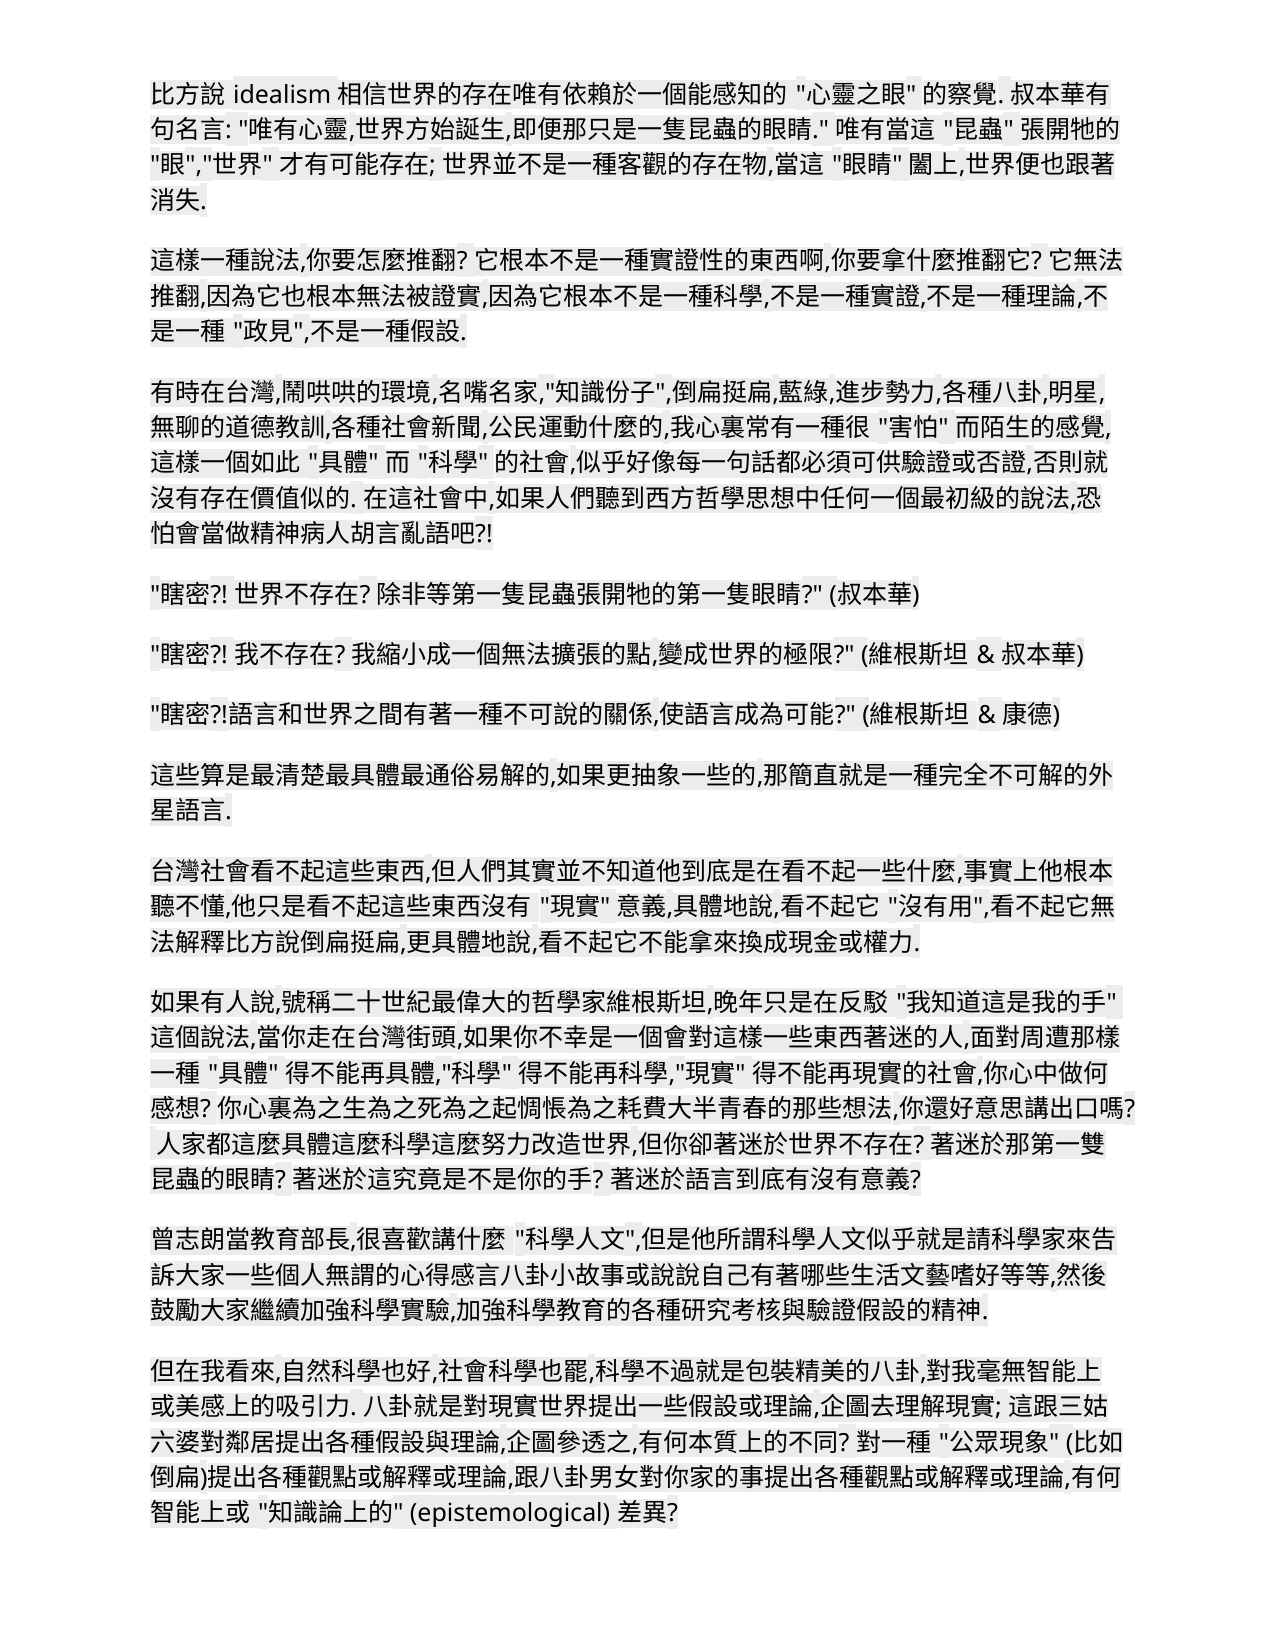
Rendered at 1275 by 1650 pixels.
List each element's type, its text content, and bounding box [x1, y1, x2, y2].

text 台灣社會看不起這些東西,但人們其實並不知道他到底是在看不起一些什麼,事實上他根本聽不懂,他只是看不起這些東西沒有 "現實" 意義,具體地說,看不起它 "沒有用",看不起它無法解釋比方說倒扁挺扁,更具體地說,看不起它不能拿來換成現金或權力. [150, 852, 1125, 958]
text 有時在台灣,鬧哄哄的環境,名嘴名家,"知識份子",倒扁挺扁,藍綠,進步勢力,各種八卦,明星,無聊的道德教訓,各種社會新聞,公民運動什麼的,我心裏常有一種很 "害怕" 而陌生的感覺,這樣一個如此 "具體" 而 "科學" 的社會,似乎好像每一句話都必須可供驗證或否證,否則就沒有存在價值似的. 在這社會中,如果人們聽到西方哲學思想中任何一個最初級的說法,恐怕會當做精神病人胡言亂語吧?! [150, 373, 1125, 550]
text 如果有人說,號稱二十世紀最偉大的哲學家維根斯坦,晚年只是在反駁 "我知道這是我的手" 這個說法,當你走在台灣街頭,如果你不幸是一個會對這樣一些東西著迷的人,面對周遭那樣一種 "具體" 得不能再具體,"科學" 得不能再科學,"現實" 得不能再現實的社會,你心中做何感想? 你心裏為之生為之死為之起惆悵為之耗費大半青春的那些想法,你還好意思講出口嗎? 人家都這麼具體這麼科學這麼努力改造世界,但你卻著迷於世界不存在? 著迷於那第一雙昆蟲的眼睛? 著迷於這究竟是不是你的手? 著迷於語言到底有沒有意義? [150, 983, 1125, 1196]
text 這樣一種說法,你要怎麼推翻? 它根本不是一種實證性的東西啊,你要拿什麼推翻它? 它無法推翻,因為它也根本無法被證實,因為它根本不是一種科學,不是一種實證,不是一種理論,不是一種 "政見",不是一種假設. [150, 242, 1125, 348]
text 比方說 idealism 相信世界的存在唯有依賴於一個能感知的 "心靈之眼" 的察覺. 叔本華有句名言: "唯有心靈,世界方始誕生,即便那只是一隻昆蟲的眼睛." 唯有當這 "昆蟲" 張開牠的 "眼","世界" 才有可能存在; 世界並不是一種客觀的存在物,當這 "眼睛" 闔上,世界便也跟著消失. [150, 75, 1125, 217]
text "瞎密?! 世界不存在? 除非等第一隻昆蟲張開牠的第一隻眼睛?" (叔本華) [150, 575, 1125, 610]
text 但在我看來,自然科學也好,社會科學也罷,科學不過就是包裝精美的八卦,對我毫無智能上或美感上的吸引力. 八卦就是對現實世界提出一些假設或理論,企圖去理解現實; 這跟三姑六婆對鄰居提出各種假設與理論,企圖參透之,有何本質上的不同? 對一種 "公眾現象" (比如倒扁)提出各種觀點或解釋或理論,跟八卦男女對你家的事提出各種觀點或解釋或理論,有何智能上或 "知識論上的" (epistemological) 差異? [150, 1352, 1125, 1529]
text "瞎密?! 我不存在? 我縮小成一個無法擴張的點,變成世界的極限?" (維根斯坦 & 叔本華) [150, 635, 1125, 671]
text 這些算是最清楚最具體最通俗易解的,如果更抽象一些的,那簡直就是一種完全不可解的外星語言. [150, 756, 1125, 827]
text 曾志朗當教育部長,很喜歡講什麼 "科學人文",但是他所謂科學人文似乎就是請科學家來告訴大家一些個人無謂的心得感言八卦小故事或說說自己有著哪些生活文藝嗜好等等,然後鼓勵大家繼續加強科學實驗,加強科學教育的各種研究考核與驗證假設的精神. [150, 1221, 1125, 1327]
text "瞎密?!語言和世界之間有著一種不可說的關係,使語言成為可能?" (維根斯坦 & 康德) [150, 696, 1125, 731]
